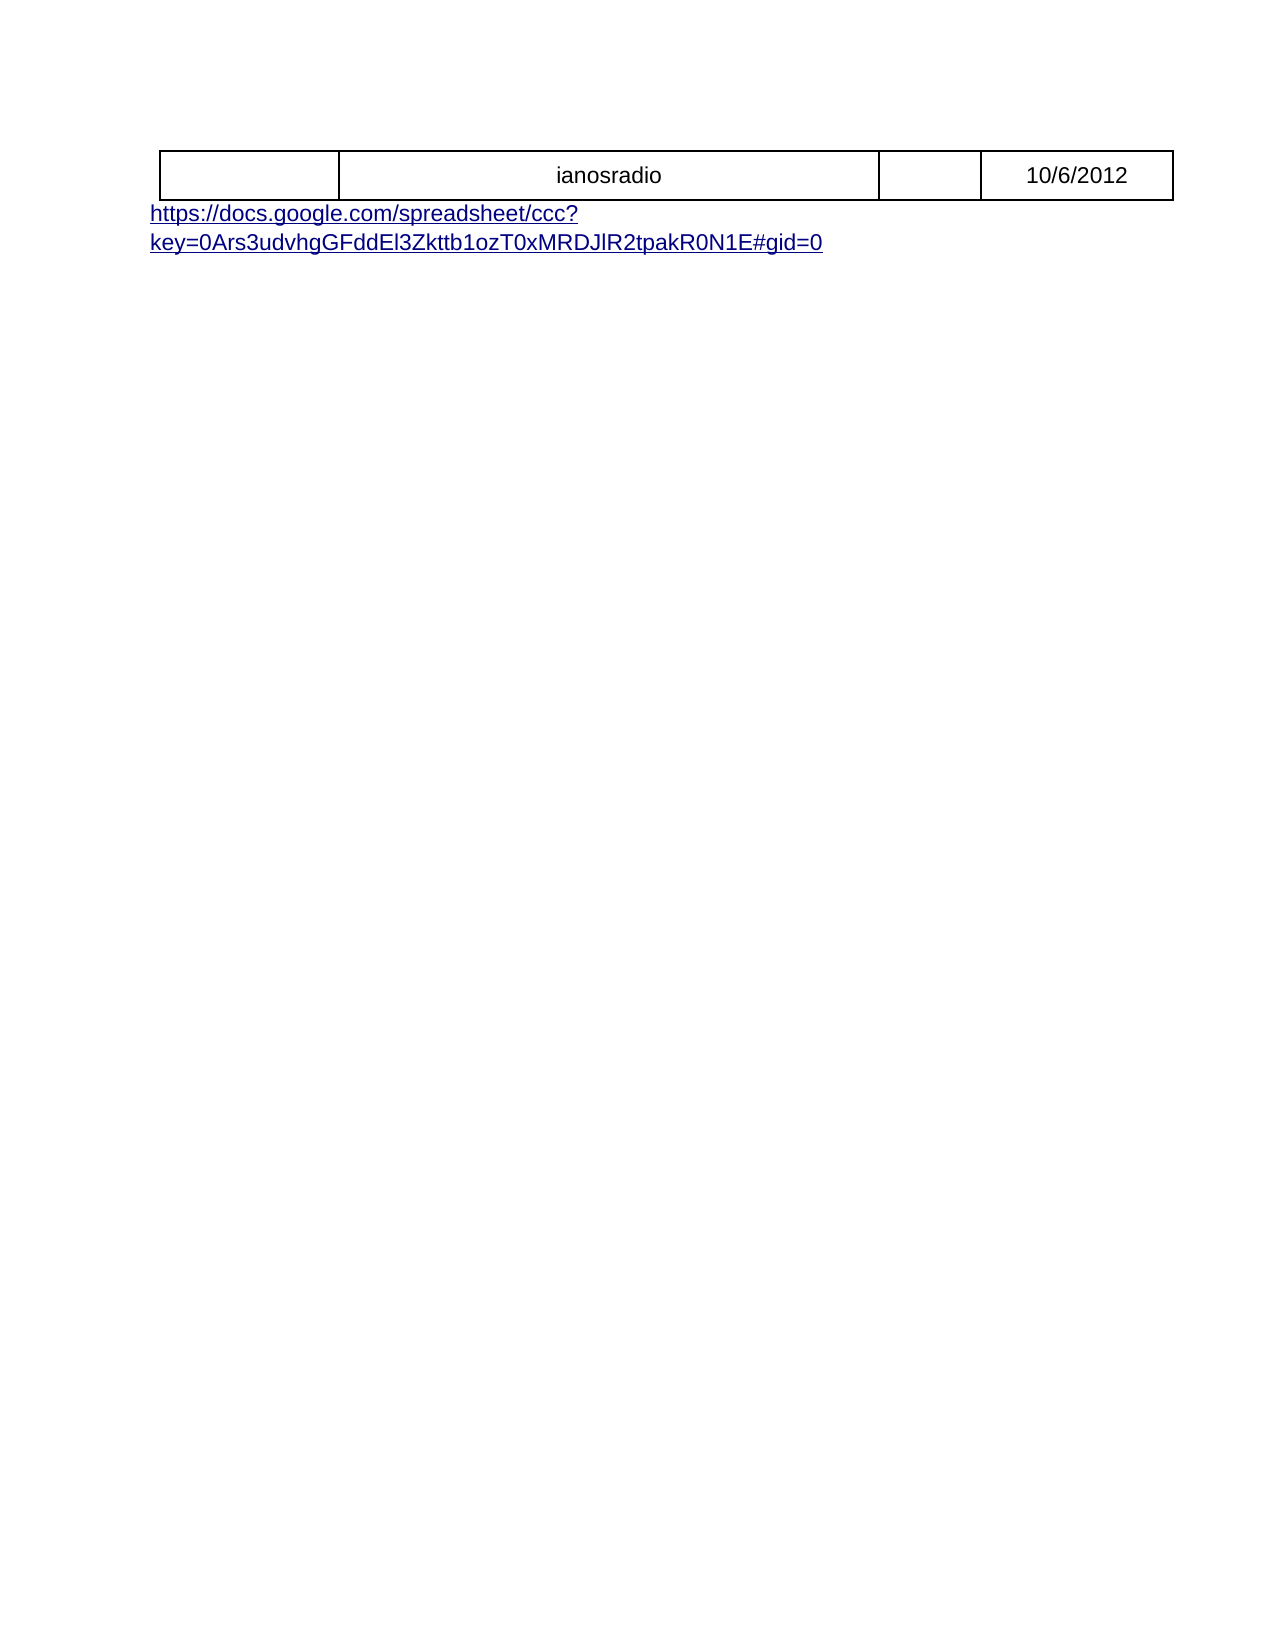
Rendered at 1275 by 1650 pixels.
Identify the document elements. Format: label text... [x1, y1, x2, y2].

text https://docs.google.com/spreadsheet/ccc?key=0Ars3udvhgGFddEl3Zkttb1ozT0xMRDJlR2tpakR0N1E#gid=0 [150, 201, 1125, 256]
table_cell [161, 152, 338, 198]
table_cell [880, 152, 980, 198]
table_cell ianosradio [340, 152, 878, 198]
table_cell 10/6/2012 [982, 152, 1172, 198]
